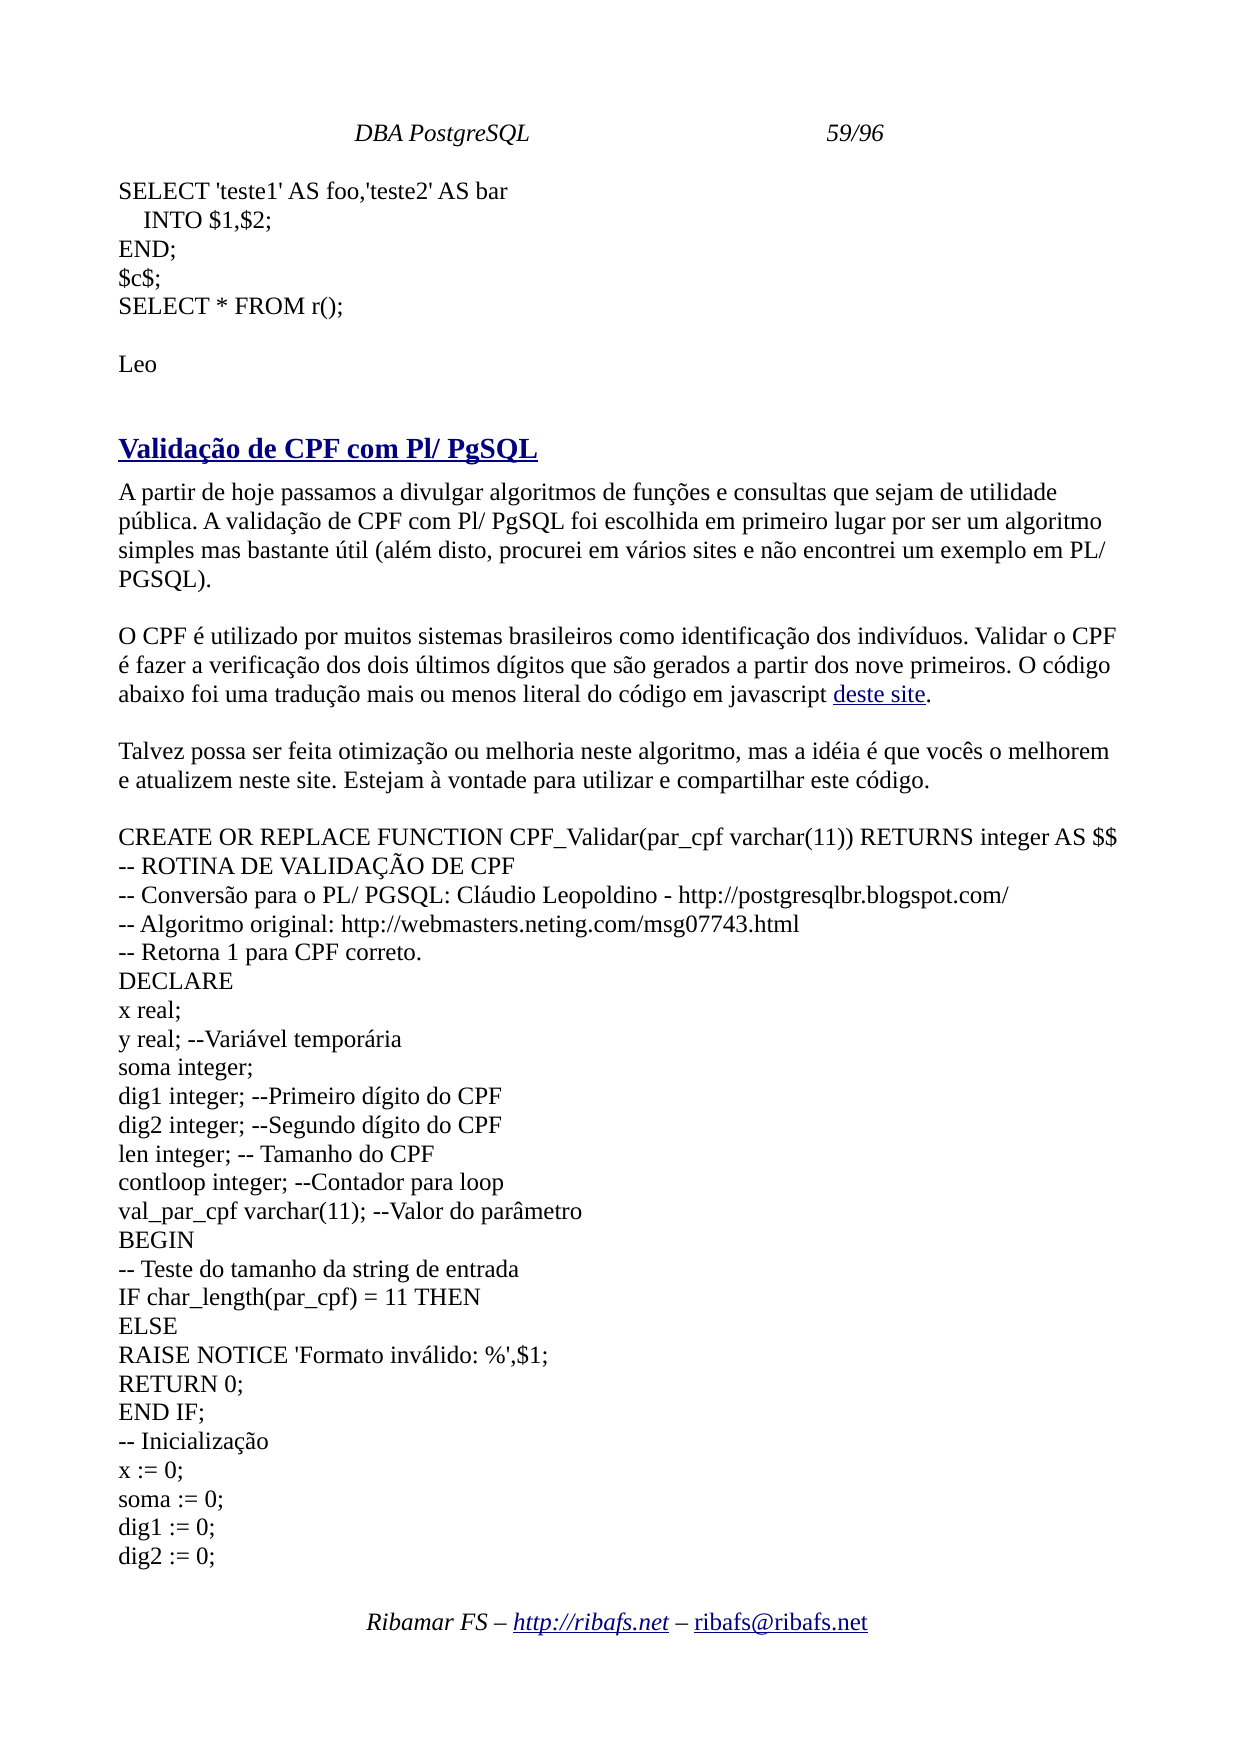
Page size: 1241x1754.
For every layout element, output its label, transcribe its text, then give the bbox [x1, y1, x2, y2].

subtitle Validação de CPF com Pl/ PgSQL [118, 431, 1122, 465]
text A partir de hoje passamos a divulgar algoritmos de funções e consultas que sejam de utilidade pública. A validação de CPF com Pl/ PgSQL foi escolhida em primeiro lugar por ser um algoritmo simples mas bastante útil (além disto, procurei em vários sites e não encontrei um exemplo em PL/ PGSQL). O CPF é utilizado por muitos sistemas brasileiros como identificação dos indivíduos. Validar o CPF é fazer a verificação dos dois últimos dígitos que são gerados a partir dos nove primeiros. O código abaixo foi uma tradução mais ou menos literal do código em javascript deste site. Talvez possa ser feita otimização ou melhoria neste algoritmo, mas a idéia é que vocês o melhorem e atualizem neste site. Estejam à vontade para utilizar e compartilhar este código. CREATE OR REPLACE FUNCTION CPF_Validar(par_cpf varchar(11)) RETURNS integer AS $$ -- ROTINA DE VALIDAÇÃO DE CPF -- Conversão para o PL/ PGSQL: Cláudio Leopoldino - http://postgresqlbr.blogspot.com/ -- Algoritmo original: http://webmasters.neting.com/msg07743.html -- Retorna 1 para CPF correto. DECLARE x real; y real; --Variável temporária soma integer; dig1 integer; --Primeiro dígito do CPF dig2 integer; --Segundo dígito do CPF len integer; -- Tamanho do CPF contloop integer; --Contador para loop val_par_cpf varchar(11); --Valor do parâmetro BEGIN -- Teste do tamanho da string de entrada IF char_length(par_cpf) = 11 THEN ELSE RAISE NOTICE 'Formato inválido: %',$1; RETURN 0; END IF; -- Inicialização x := 0; soma := 0; dig1 := 0; dig2 := 0; [118, 477, 1122, 1570]
text SELECT 'teste1' AS foo,'teste2' AS bar INTO $1,$2; END; $c$; SELECT * FROM r(); [118, 176, 1122, 320]
text Leo [118, 349, 1122, 378]
